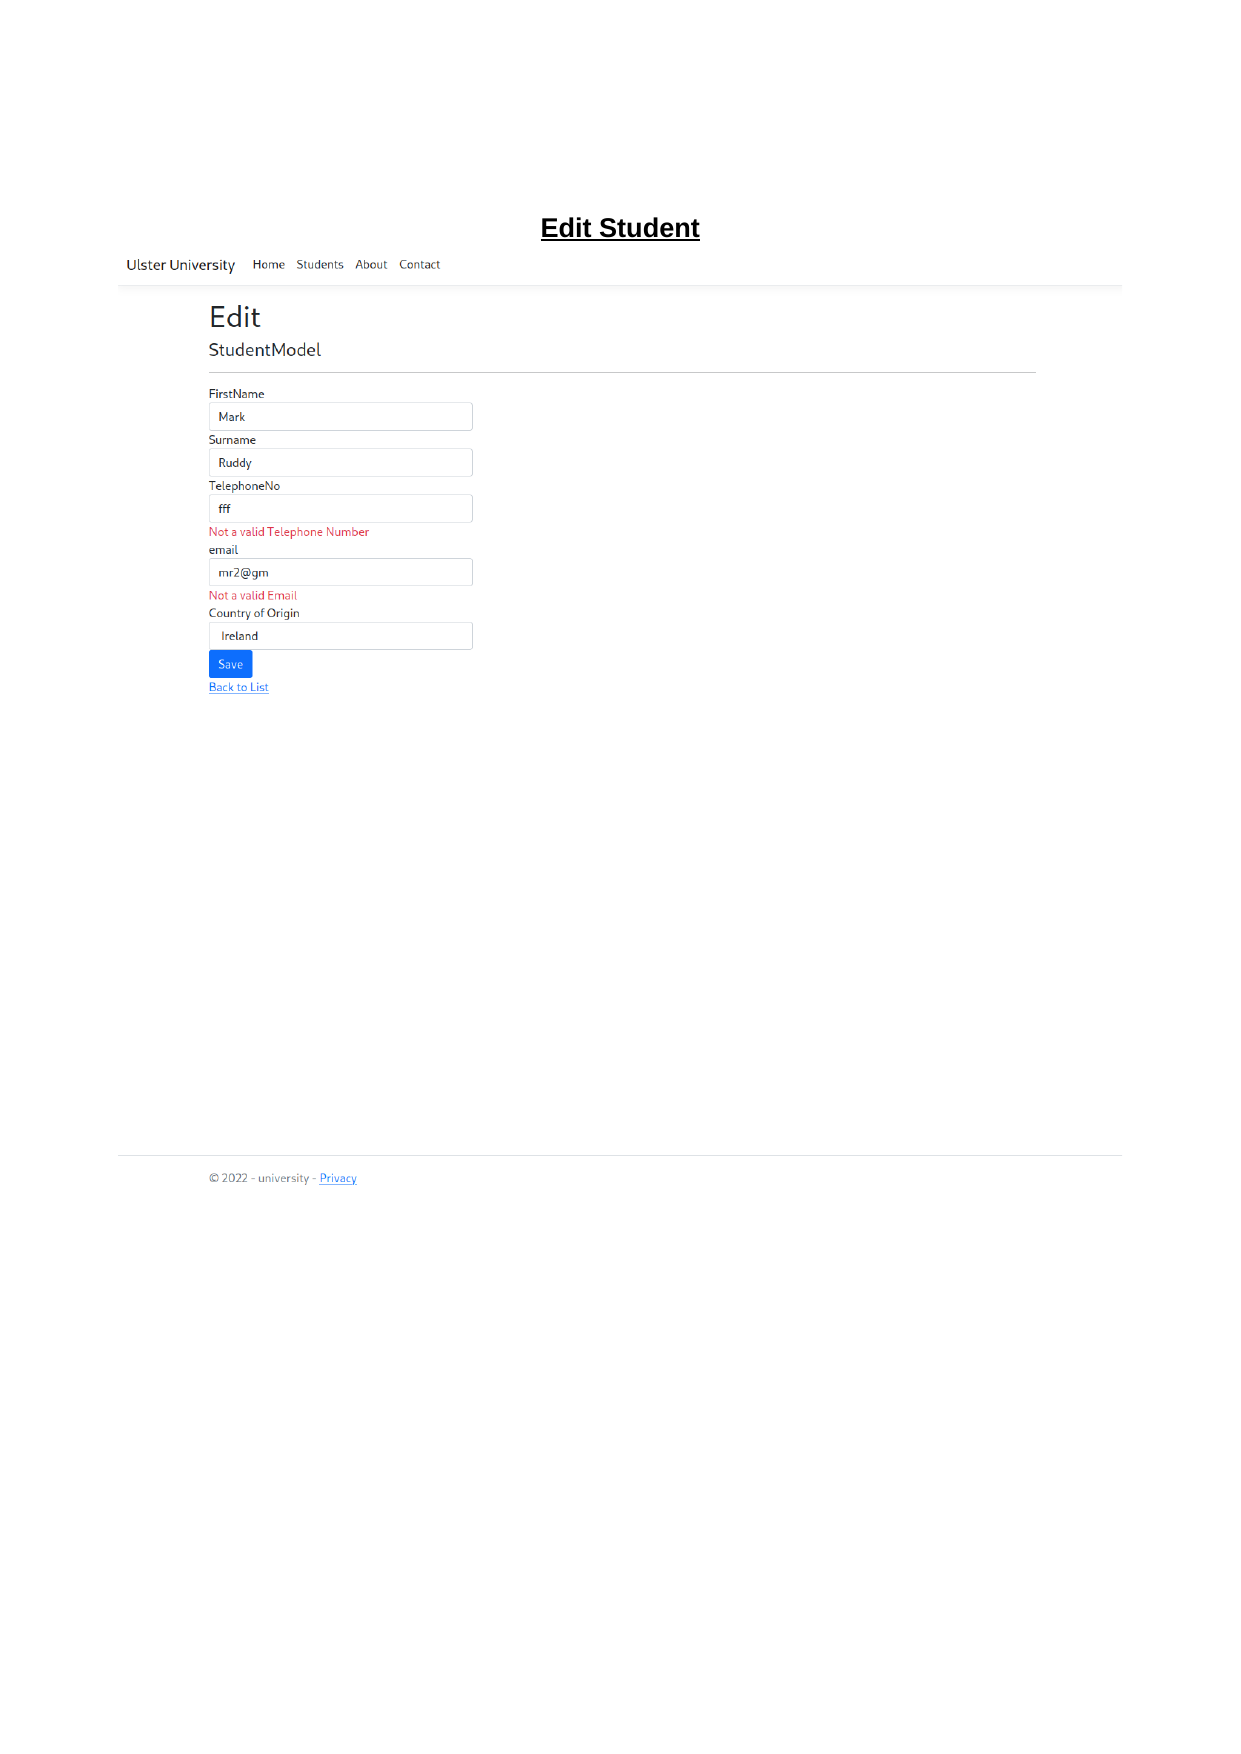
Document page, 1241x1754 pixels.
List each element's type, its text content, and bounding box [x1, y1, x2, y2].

text Edit Student [118, 212, 1122, 243]
picture [118, 243, 1123, 1196]
